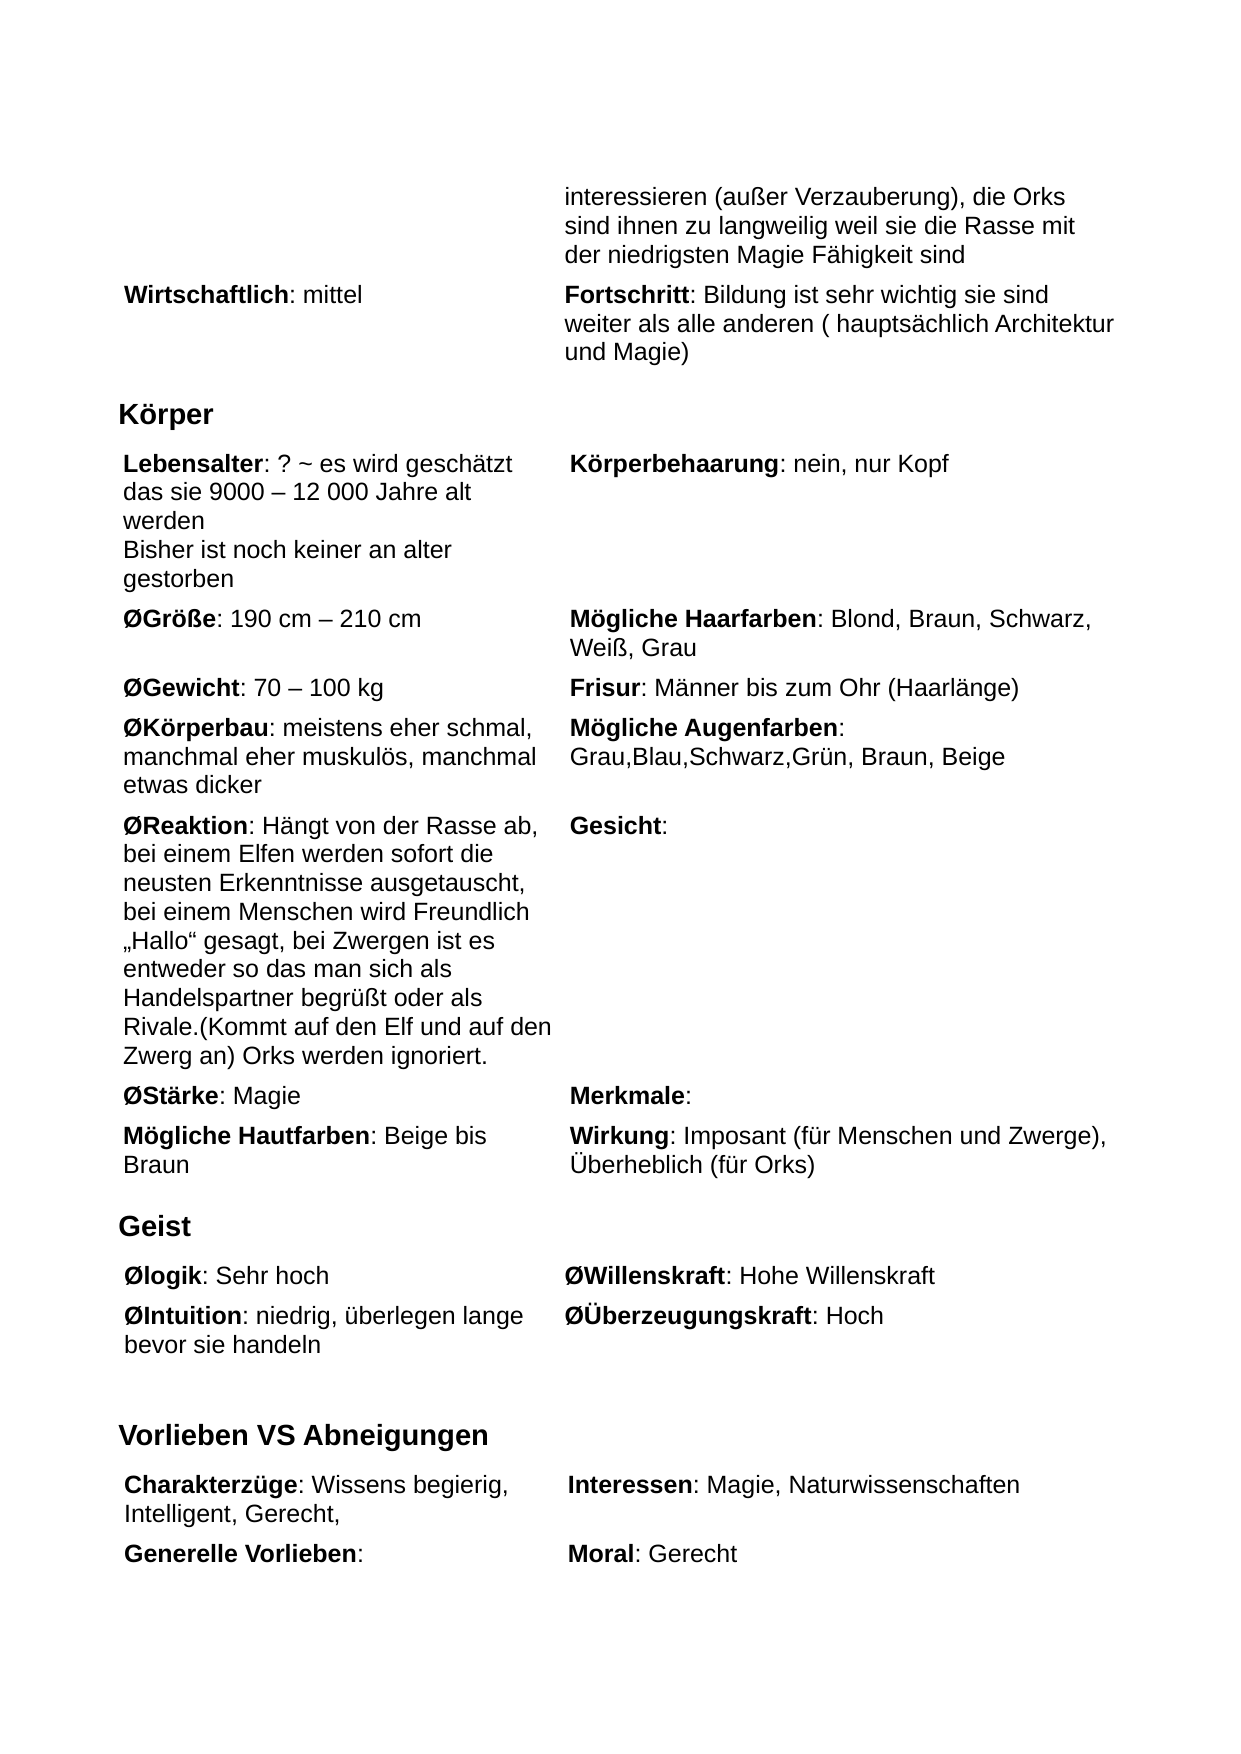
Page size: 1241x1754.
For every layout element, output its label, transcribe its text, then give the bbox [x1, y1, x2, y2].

table_cell Frisur: Männer bis zum Ohr (Haarlänge) [564, 667, 1125, 707]
table_cell ØGewicht: 70 – 100 kg [117, 667, 564, 707]
subtitle Körper [118, 397, 1122, 430]
table_header Charakterzüge: Wissens begierig, Intelligent, Gerecht, [118, 1464, 562, 1533]
table_cell Mögliche Hautfarben: Beige bis Braun [117, 1115, 564, 1184]
table_cell ØIntuition: niedrig, überlegen lange bevor sie handeln [118, 1296, 559, 1364]
table_header ØWillenskraft: Hohe Willenskraft [559, 1255, 1122, 1296]
table_cell ØKörperbau: meistens eher schmal, manchmal eher muskulös, manchmal etwas dicker [117, 707, 564, 805]
table_cell Moral: Gerecht [562, 1533, 1122, 1573]
table_cell Mögliche Haarfarben: Blond, Braun, Schwarz, Weiß, Grau [564, 598, 1125, 667]
subtitle Geist [118, 1209, 1122, 1243]
table_header [118, 176, 559, 274]
subtitle Vorlieben VS Abneigungen [118, 1418, 1122, 1452]
table_header Ølogik: Sehr hoch [118, 1255, 559, 1296]
table_cell Mögliche Augenfarben: Grau,Blau,Schwarz,Grün, Braun, Beige [564, 707, 1125, 805]
table_cell ØÜberzeugungskraft: Hoch [559, 1296, 1122, 1364]
table_cell Generelle Vorlieben: [118, 1533, 562, 1573]
table_cell Fortschritt: Bildung ist sehr wichtig sie sind weiter als alle anderen ( hauptsächlich Architektur und Magie) [559, 274, 1122, 372]
table_cell Wirtschaftlich: mittel [118, 274, 559, 372]
table_cell ØGröße: 190 cm – 210 cm [117, 598, 564, 667]
table_header interessieren (außer Verzauberung), die Orks sind ihnen zu langweilig weil sie die Rasse mit der niedrigsten Magie Fähigkeit sind [559, 176, 1122, 274]
table_cell Merkmale: [564, 1075, 1125, 1115]
table_cell ØReaktion: Hängt von der Rasse ab, bei einem Elfen werden sofort die neusten Erkenntnisse ausgetauscht, bei einem Menschen wird Freundlich „Hallo“ gesagt, bei Zwergen ist es entweder so das man sich als Handelspartner begrüßt oder als Rivale.(Kommt auf den Elf und auf den Zwerg an) Orks werden ignoriert. [117, 805, 564, 1075]
table_header Körperbehaarung: nein, nur Kopf [564, 443, 1125, 598]
table_cell Wirkung: Imposant (für Menschen und Zwerge), Überheblich (für Orks) [564, 1115, 1125, 1184]
table_cell ØStärke: Magie [117, 1075, 564, 1115]
table_header Interessen: Magie, Naturwissenschaften [562, 1464, 1122, 1533]
table_cell Gesicht: [564, 805, 1125, 1075]
table_header Lebensalter: ? ~ es wird geschätzt das sie 9000 – 12 000 Jahre alt werden Bisher ist noch keiner an alter gestorben [117, 443, 564, 598]
